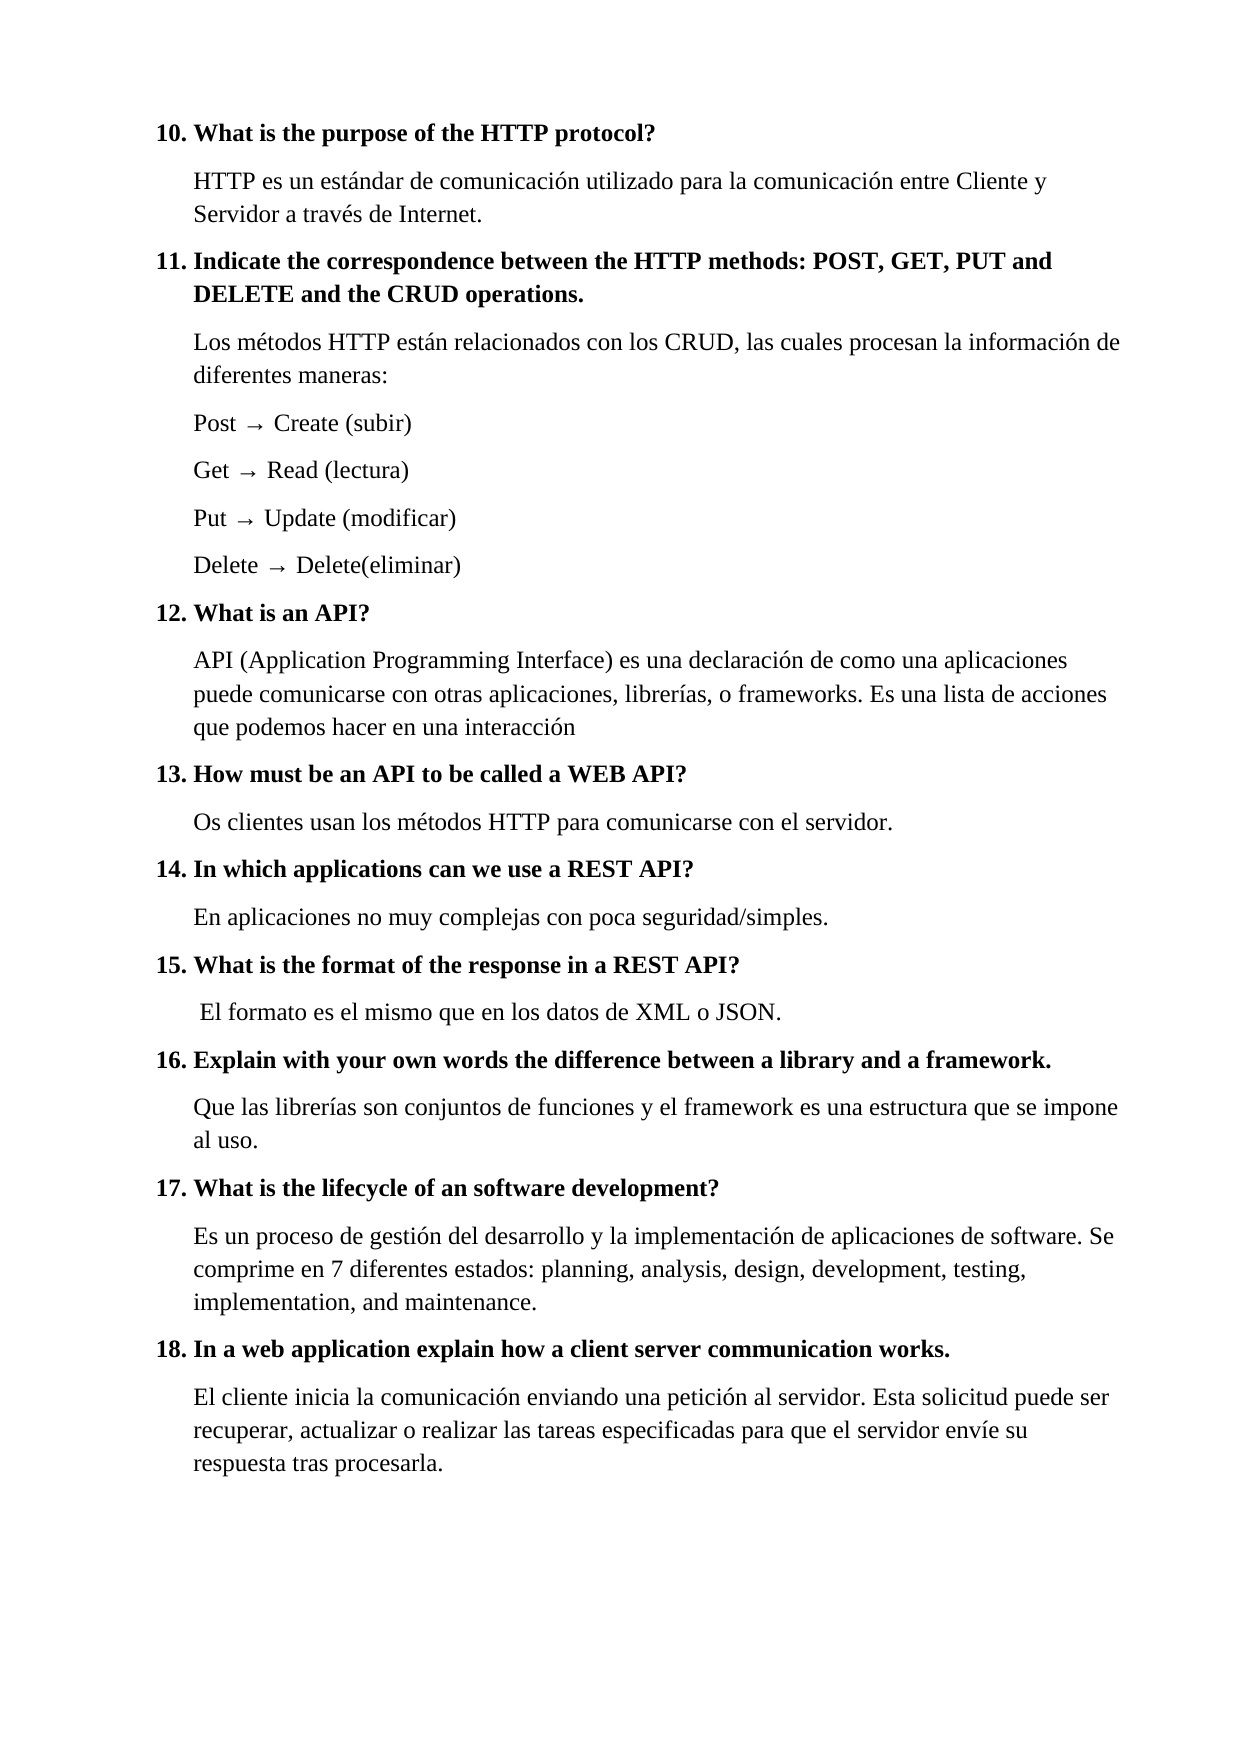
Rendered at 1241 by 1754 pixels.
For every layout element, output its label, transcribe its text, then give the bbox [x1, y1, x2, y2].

list Delete → Delete(eliminar) [156, 550, 1122, 579]
list What is the lifecycle of an software development? [156, 1173, 1122, 1202]
list En aplicaciones no muy complejas con poca seguridad/simples. [156, 902, 1122, 931]
list Es un proceso de gestión del desarrollo y la implementación de aplicaciones de software. Se comprime en 7 diferentes estados: planning, analysis, design, development, testing, implementation, and maintenance. [156, 1221, 1122, 1316]
list What is the purpose of the HTTP protocol? [156, 118, 1122, 147]
list Que las librerías son conjuntos de funciones y el framework es una estructura que se impone al uso. [156, 1092, 1122, 1154]
list In a web application explain how a client server communication works. [156, 1334, 1122, 1363]
list What is the format of the response in a REST API? [156, 950, 1122, 978]
list API (Application Programming Interface) es una declaración de como una aplicaciones puede comunicarse con otras aplicaciones, librerías, o frameworks. Es una lista de acciones que podemos hacer en una interacción [156, 646, 1122, 740]
list Los métodos HTTP están relacionados con los CRUD, las cuales procesan la información de diferentes maneras: [156, 327, 1122, 389]
list In which applications can we use a REST API? [156, 854, 1122, 883]
list HTTP es un estándar de comunicación utilizado para la comunicación entre Cliente y Servidor a través de Internet. [156, 166, 1122, 227]
list Put → Update (modificar) [156, 503, 1122, 532]
list Indicate the correspondence between the HTTP methods: POST, GET, PUT and DELETE and the CRUD operations. [156, 246, 1122, 308]
list Os clientes usan los métodos HTTP para comunicarse con el servidor. [156, 807, 1122, 836]
list Explain with your own words the difference between a library and a framework. [156, 1045, 1122, 1074]
list How must be an API to be called a WEB API? [156, 759, 1122, 788]
list Post → Create (subir) [156, 408, 1122, 436]
list El cliente inicia la comunicación enviando una petición al servidor. Esta solicitud puede ser recuperar, actualizar o realizar las tareas especificadas para que el servidor envíe su respuesta tras procesarla. [156, 1382, 1122, 1477]
list El formato es el mismo que en los datos de XML o JSON. [156, 997, 1122, 1026]
list Get → Read (lectura) [156, 455, 1122, 484]
list What is an API? [156, 598, 1122, 627]
